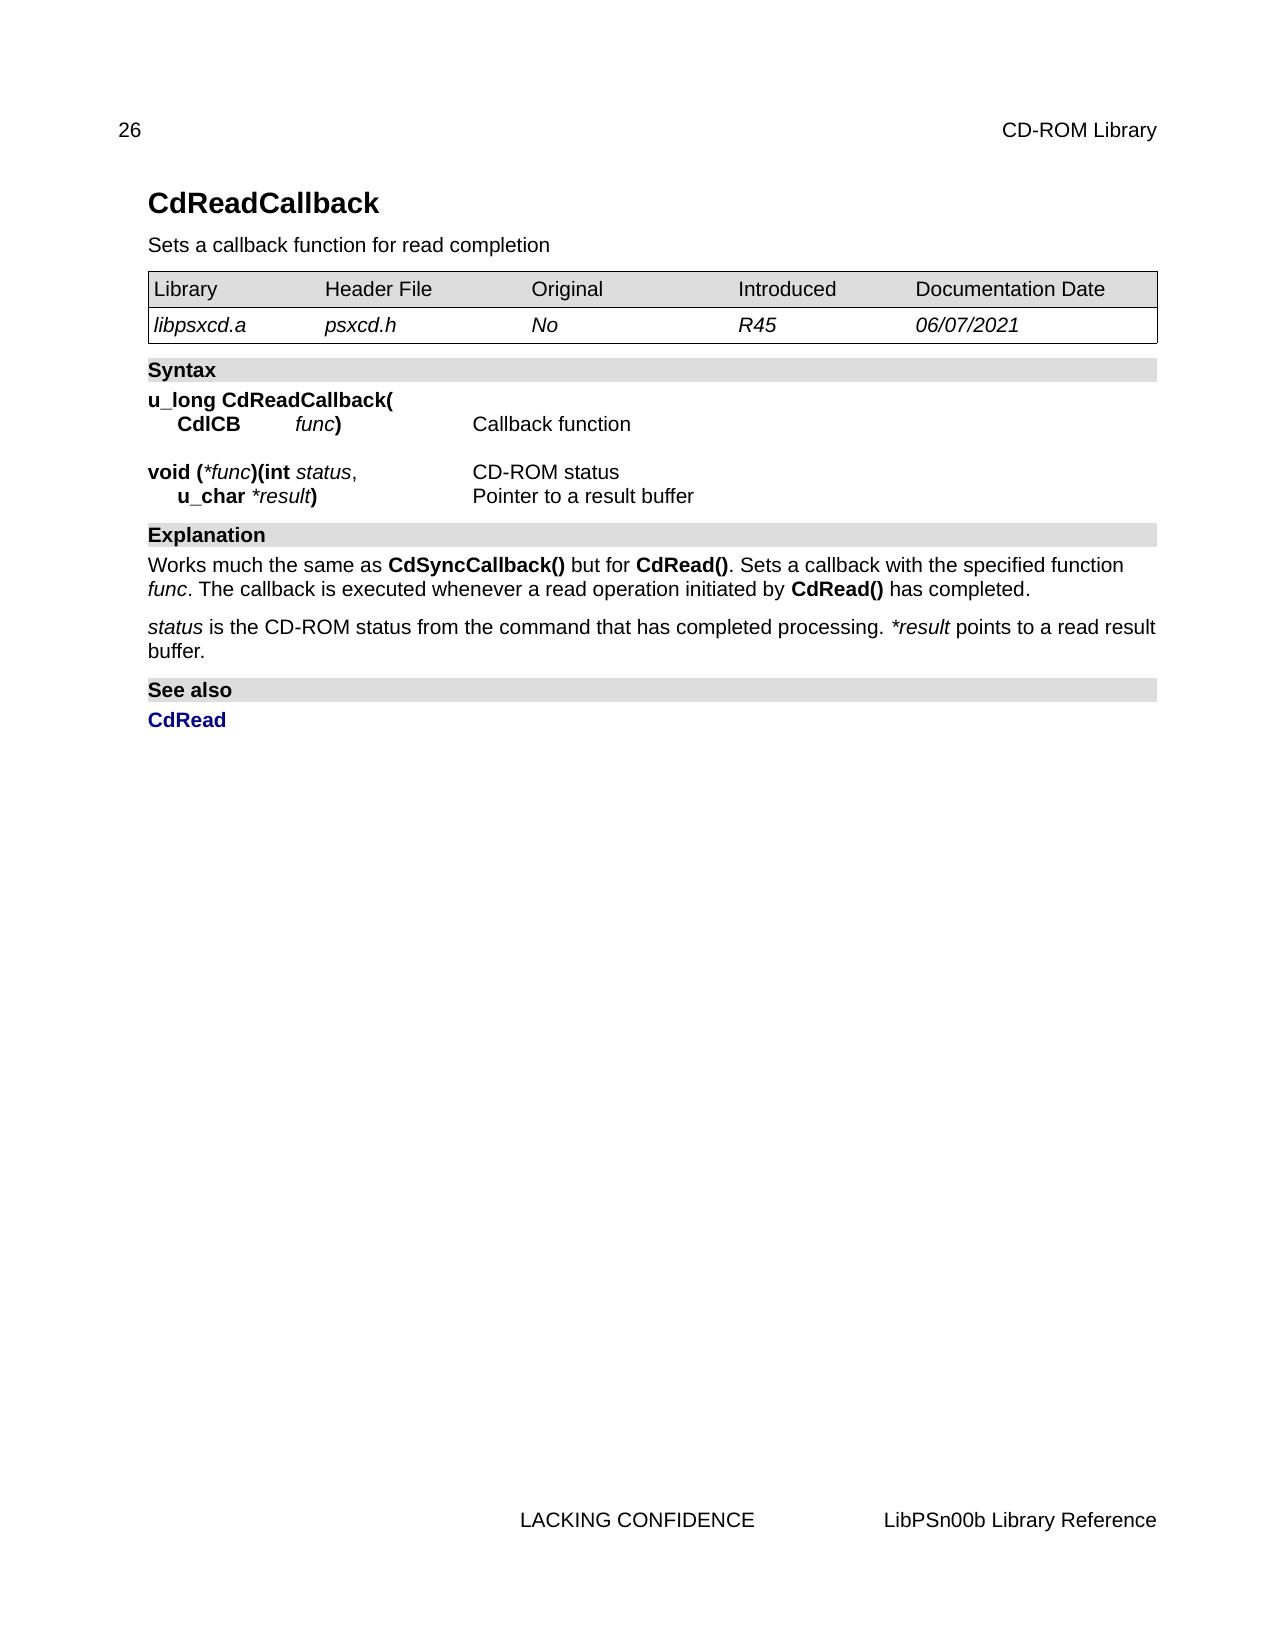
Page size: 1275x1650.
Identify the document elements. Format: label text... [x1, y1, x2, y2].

text status is the CD-ROM status from the command that has completed processing. *result points to a read result buffer. [148, 615, 1157, 663]
text CdlCB func) Callback function [148, 412, 1157, 436]
subtitle CdReadCallback [148, 186, 1157, 220]
subtitle Syntax [148, 358, 1157, 382]
text Library Header File Original Introduced Documentation Date [149, 272, 1157, 307]
text void (*func)(int status, CD-ROM status [148, 460, 1157, 484]
text CdRead [148, 708, 1157, 732]
subtitle Explanation [148, 523, 1157, 547]
text u_long CdReadCallback( [148, 388, 1157, 412]
subtitle See also [148, 678, 1157, 702]
text Sets a callback function for read completion [148, 232, 1157, 256]
text Works much the same as CdSyncCallback() but for CdRead(). Sets a callback with the specified function func. The callback is executed whenever a read operation initiated by CdRead() has completed. [148, 552, 1157, 600]
text u_char *result) Pointer to a result buffer [148, 484, 1157, 508]
text libpsxcd.a psxcd.h No R45 06/07/2021 [149, 308, 1157, 343]
